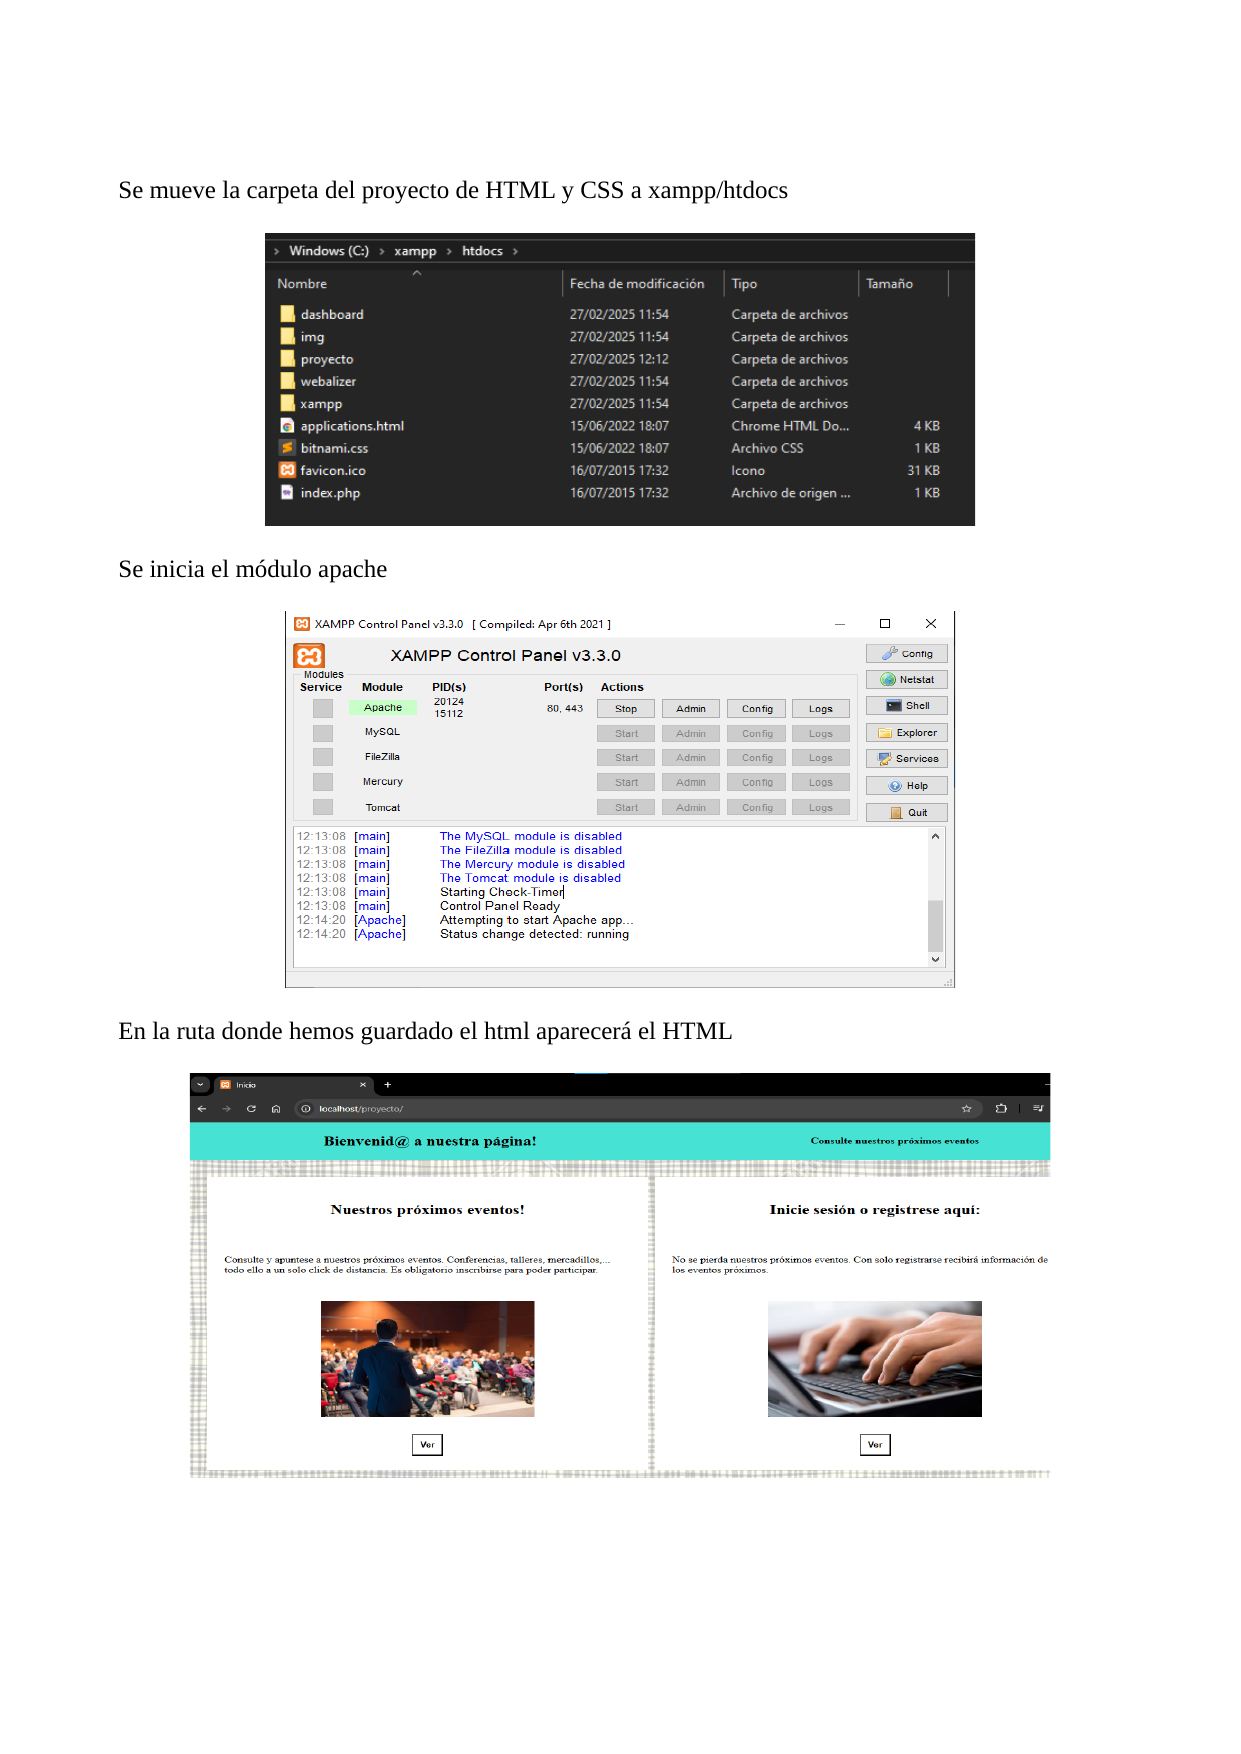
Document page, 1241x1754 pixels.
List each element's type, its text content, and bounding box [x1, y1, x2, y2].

picture [189, 1073, 1051, 1478]
text Se inicia el módulo apache [118, 554, 1122, 583]
text En la ruta donde hemos guardado el html aparecerá el HTML [118, 1016, 1122, 1045]
picture [265, 233, 976, 526]
picture [285, 611, 955, 988]
text Se mueve la carpeta del proyecto de HTML y CSS a xampp/htdocs [118, 176, 1122, 204]
